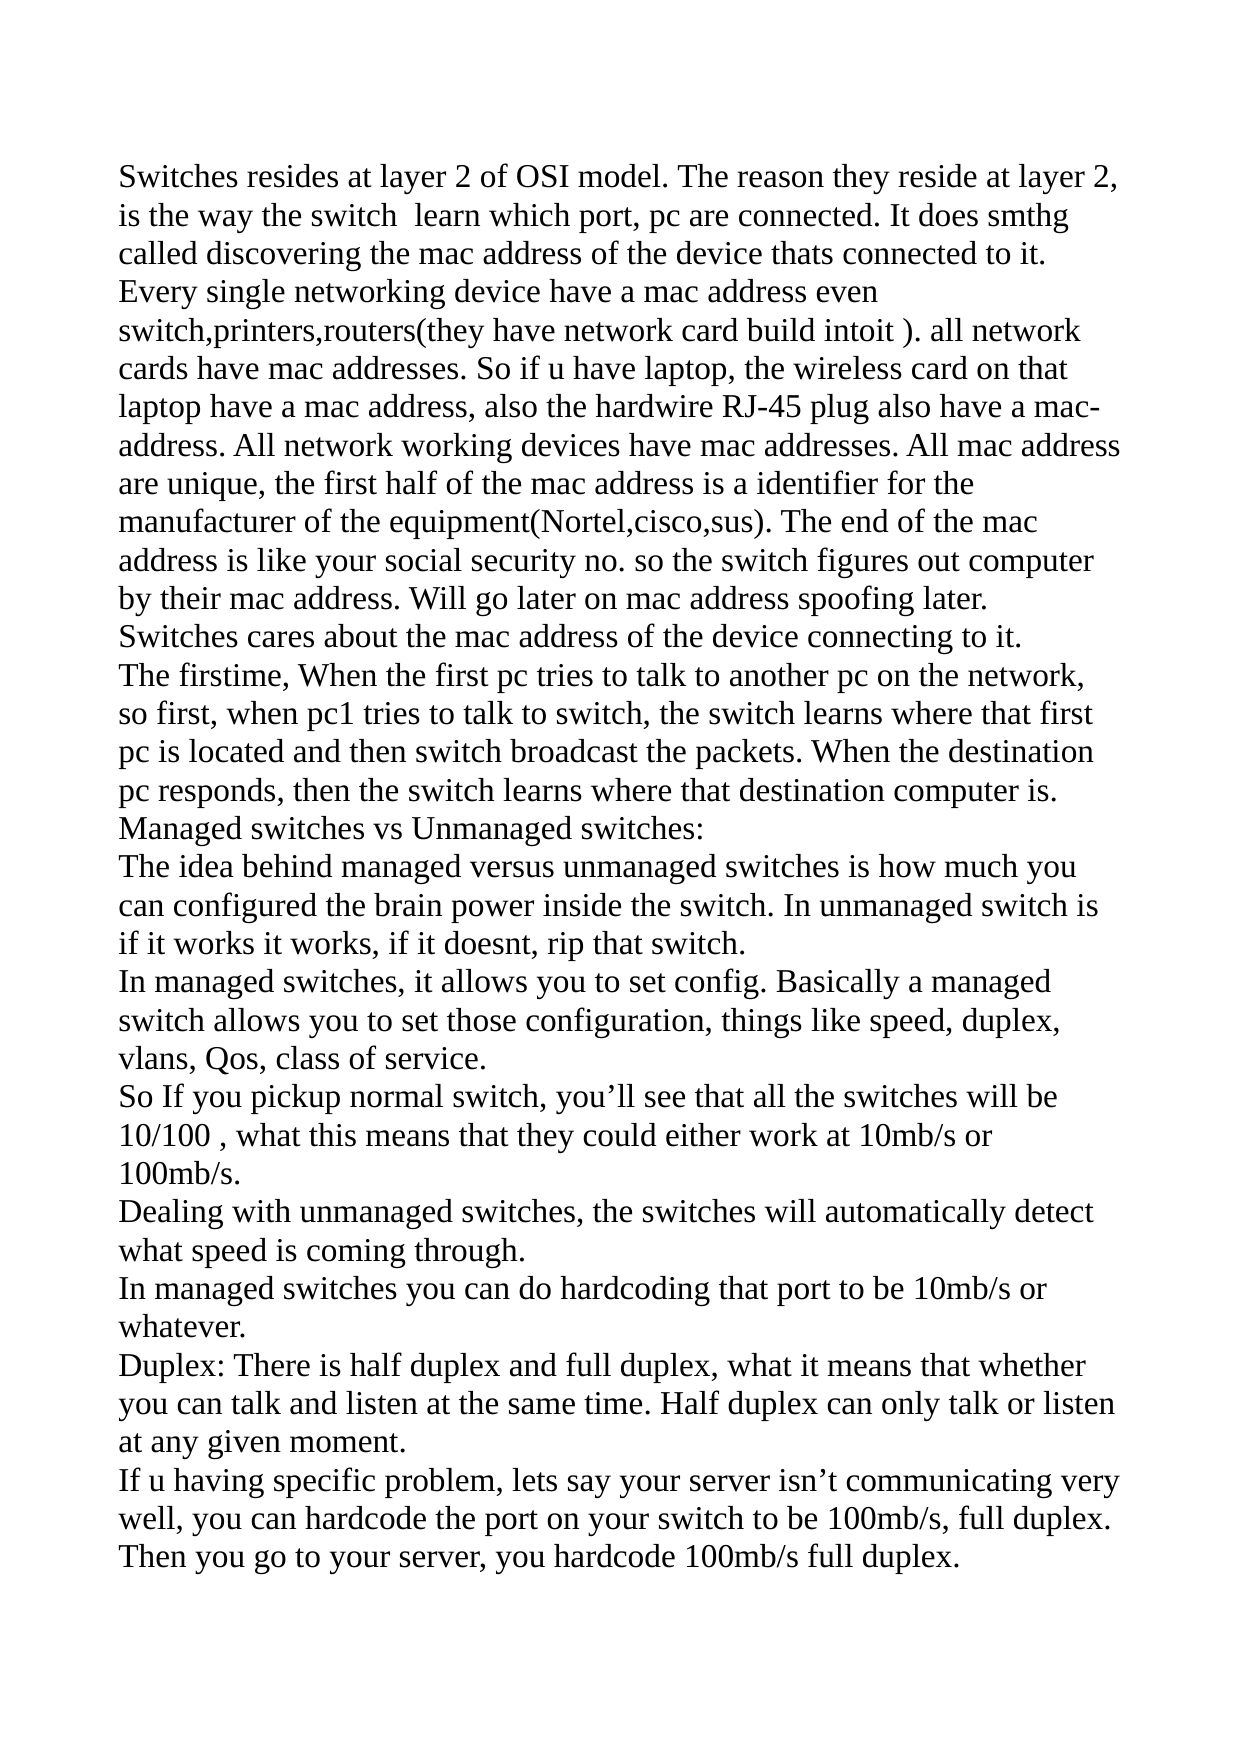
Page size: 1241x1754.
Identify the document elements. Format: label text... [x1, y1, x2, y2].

text In managed switches you can do hardcoding that port to be 10mb/s or whatever. [118, 1268, 1122, 1345]
text The idea behind managed versus unmanaged switches is how much you can configured the brain power inside the switch. In unmanaged switch is if it works it works, if it doesnt, rip that switch. [118, 846, 1122, 961]
text Duplex: There is half duplex and full duplex, what it means that whether you can talk and listen at the same time. Half duplex can only talk or listen at any given moment. [118, 1345, 1122, 1460]
text Switches resides at layer 2 of OSI model. The reason they reside at layer 2, is the way the switch learn which port, pc are connected. It does smthg called discovering the mac address of the device thats connected to it. Every single networking device have a mac address even switch,printers,routers(they have network card build intoit ). all network cards have mac addresses. So if u have laptop, the wireless card on that laptop have a mac address, also the hardwire RJ-45 plug also have a mac-address. All network working devices have mac addresses. All mac address are unique, the first half of the mac address is a identifier for the manufacturer of the equipment(Nortel,cisco,sus). The end of the mac address is like your social security no. so the switch figures out computer by their mac address. Will go later on mac address spoofing later. [118, 156, 1122, 616]
text The firstime, When the first pc tries to talk to another pc on the network, so first, when pc1 tries to talk to switch, the switch learns where that first pc is located and then switch broadcast the packets. When the destination pc responds, then the switch learns where that destination computer is. [118, 655, 1122, 808]
text Dealing with unmanaged switches, the switches will automatically detect what speed is coming through. [118, 1191, 1122, 1268]
text If u having specific problem, lets say your server isn’t communicating very well, you can hardcode the port on your switch to be 100mb/s, full duplex. [118, 1460, 1122, 1536]
text Managed switches vs Unmanaged switches: [118, 808, 1122, 846]
text So If you pickup normal switch, you’ll see that all the switches will be 10/100 , what this means that they could either work at 10mb/s or 100mb/s. [118, 1076, 1122, 1191]
text In managed switches, it allows you to set config. Basically a managed switch allows you to set those configuration, things like speed, duplex, vlans, Qos, class of service. [118, 961, 1122, 1076]
text Switches cares about the mac address of the device connecting to it. [118, 616, 1122, 655]
text Then you go to your server, you hardcode 100mb/s full duplex. [118, 1536, 1122, 1575]
